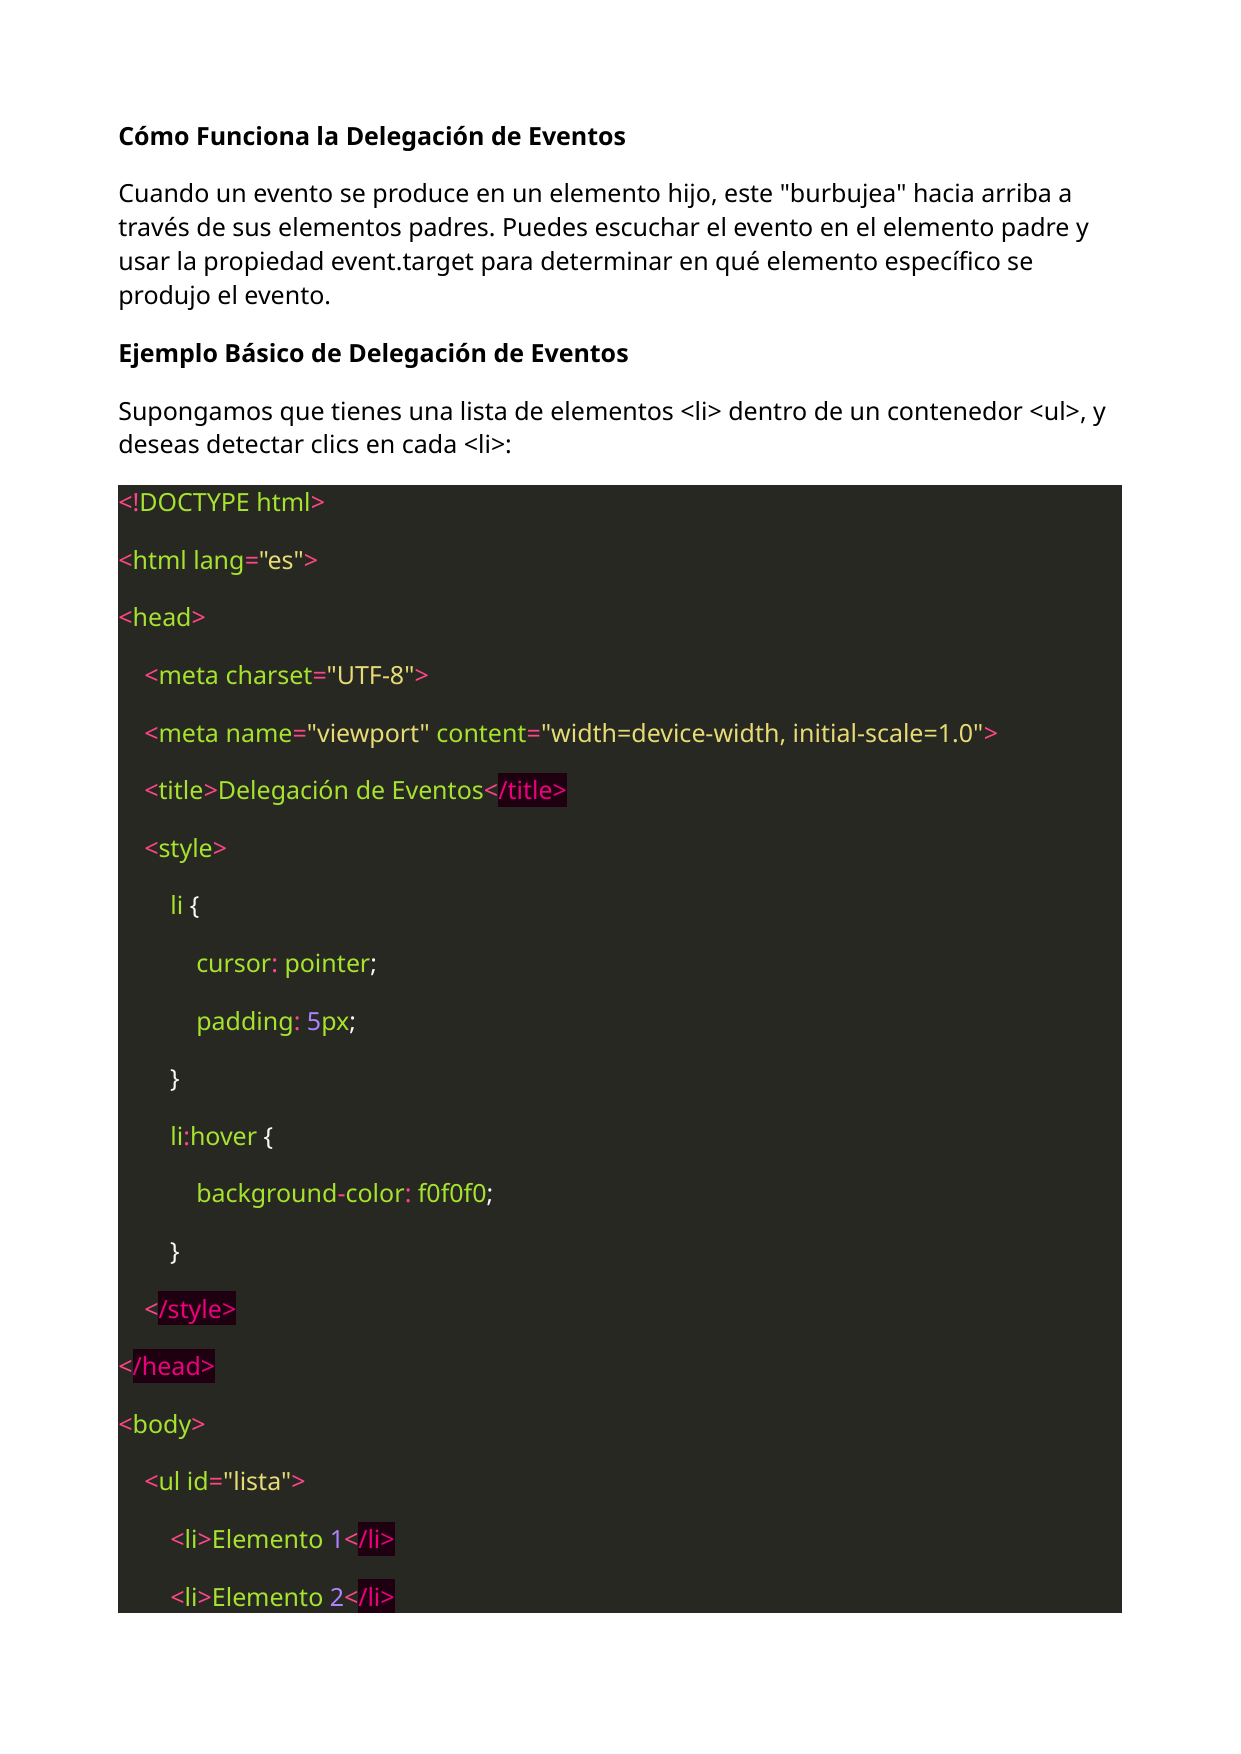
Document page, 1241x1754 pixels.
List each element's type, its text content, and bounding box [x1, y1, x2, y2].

text <style> [118, 830, 1122, 864]
text <ul id="lista"> [118, 1464, 1122, 1498]
text <meta charset="UTF-8"> [118, 658, 1122, 692]
text <li>Elemento 2</li> [118, 1579, 1122, 1613]
text </style> [118, 1291, 1122, 1325]
text } [118, 1061, 1122, 1095]
text <head> [118, 600, 1122, 634]
text </head> [118, 1349, 1122, 1383]
text <!DOCTYPE html> [118, 485, 1122, 519]
text } [118, 1234, 1122, 1268]
text <meta name="viewport" content="width=device-width, initial-scale=1.0"> [118, 715, 1122, 749]
text Ejemplo Básico de Delegación de Eventos [118, 336, 1122, 369]
text <body> [118, 1406, 1122, 1441]
text Supongamos que tienes una lista de elementos <li> dentro de un contenedor <ul>, y deseas detectar clics en cada <li>: [118, 393, 1122, 461]
text <li>Elemento 1</li> [118, 1522, 1122, 1556]
text background-color: f0f0f0; [118, 1176, 1122, 1210]
text li:hover { [118, 1118, 1122, 1152]
text Cuando un evento se produce en un elemento hijo, este "burbujea" hacia arriba a través de sus elementos padres. Puedes escuchar el evento en el elemento padre y usar la propiedad event.target para determinar en qué elemento específico se produjo el evento. [118, 176, 1122, 312]
text padding: 5px; [118, 1003, 1122, 1037]
text cursor: pointer; [118, 946, 1122, 980]
text <html lang="es"> [118, 542, 1122, 576]
text li { [118, 888, 1122, 922]
text <title>Delegación de Eventos</title> [118, 773, 1122, 807]
text Cómo Funciona la Delegación de Eventos [118, 118, 1122, 152]
